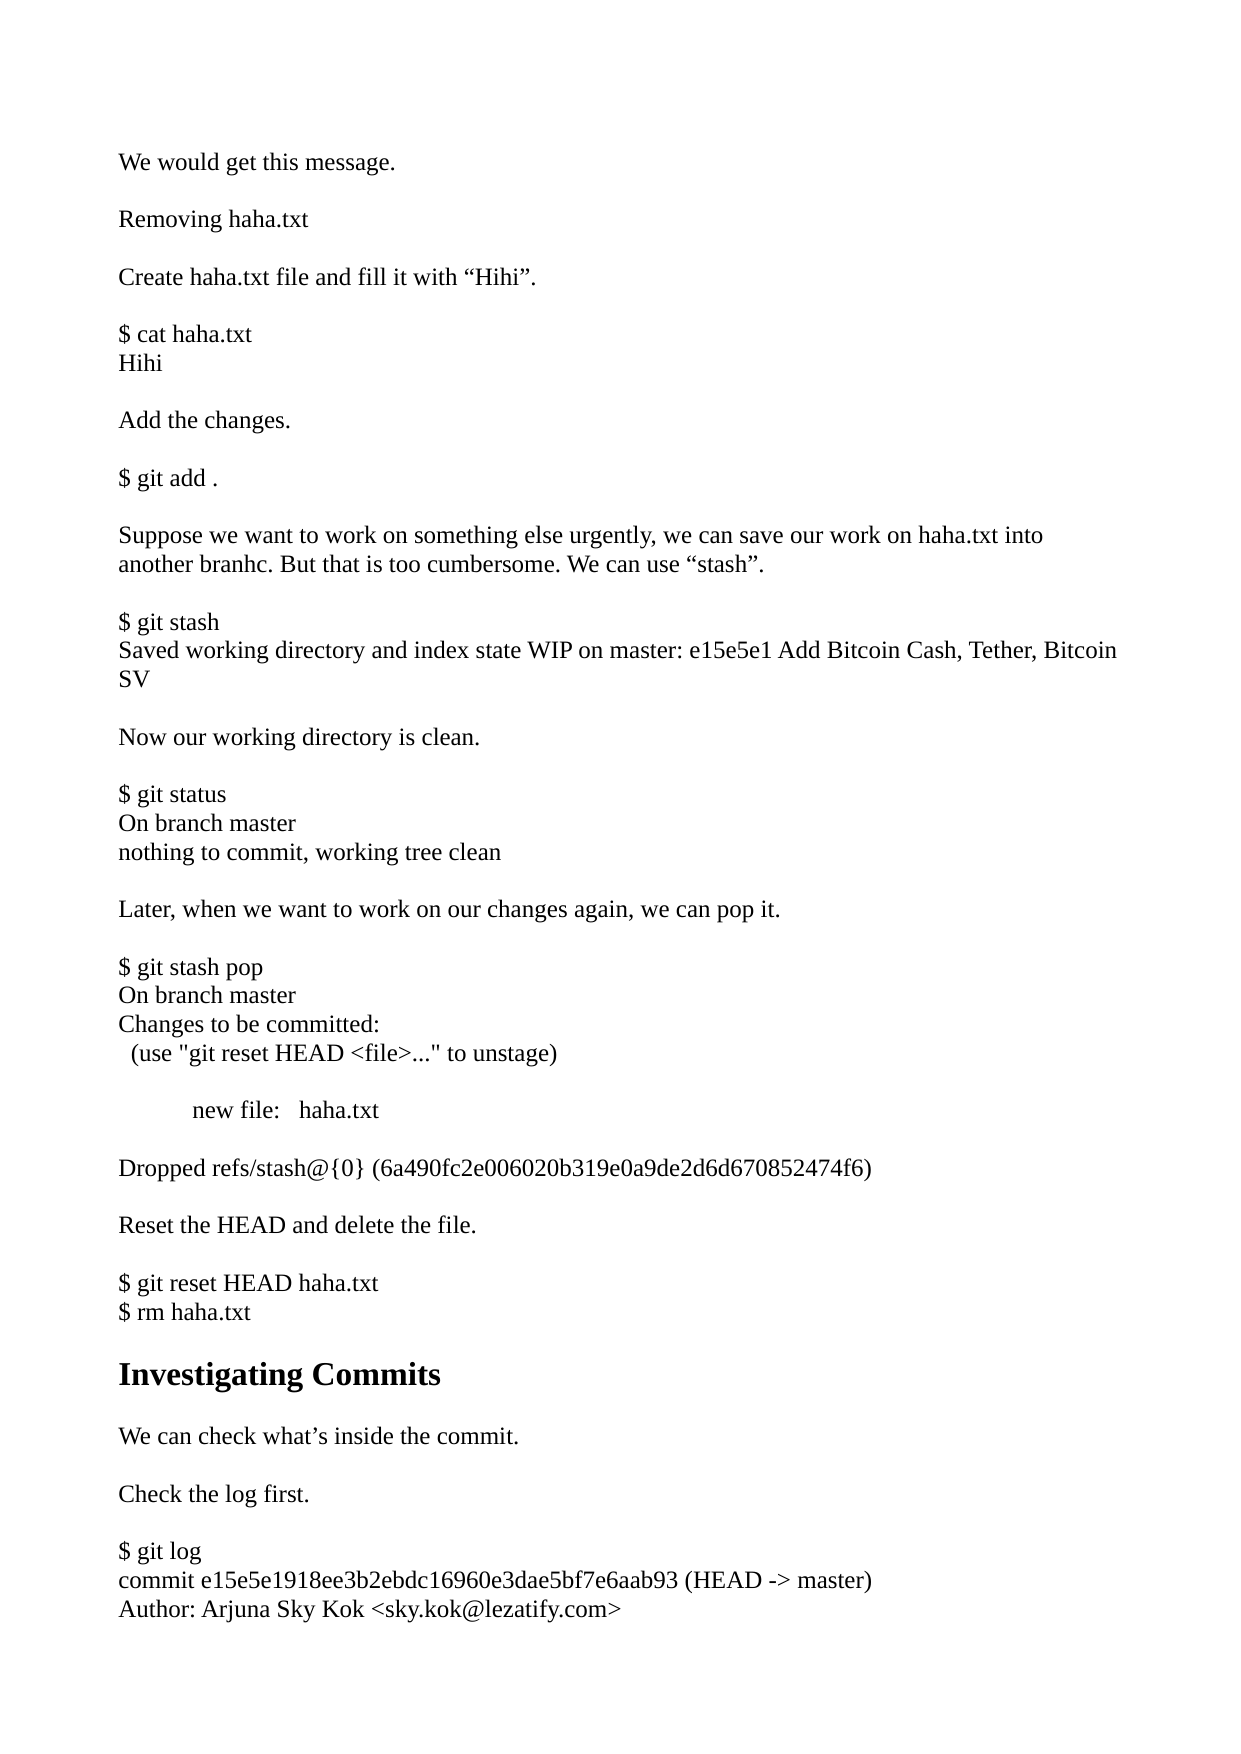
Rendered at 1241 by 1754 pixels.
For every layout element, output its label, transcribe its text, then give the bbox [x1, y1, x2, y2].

text Later, when we want to work on our changes again, we can pop it. [118, 894, 1122, 923]
text $ git stash [118, 607, 1122, 636]
text Saved working directory and index state WIP on master: e15e5e1 Add Bitcoin Cash, Tether, Bitcoin SV [118, 636, 1122, 693]
text $ rm haha.txt [118, 1297, 1122, 1326]
text $ git status [118, 779, 1122, 808]
text $ git add . [118, 463, 1122, 492]
text Dropped refs/stash@{0} (6a490fc2e006020b319e0a9de2d6d670852474f6) [118, 1153, 1122, 1182]
text Suppose we want to work on something else urgently, we can save our work on haha.txt into another branhc. But that is too cumbersome. We can use “stash”. [118, 521, 1122, 578]
text On branch master [118, 981, 1122, 1009]
text $ git stash pop [118, 952, 1122, 981]
text $ git log [118, 1536, 1122, 1565]
text nothing to commit, working tree clean [118, 837, 1122, 866]
text Author: Arjuna Sky Kok <sky.kok@lezatify.com> [118, 1594, 1122, 1623]
text Now our working directory is clean. [118, 722, 1122, 751]
text new file: haha.txt [118, 1096, 1122, 1124]
text Changes to be committed: [118, 1009, 1122, 1038]
text Hihi [118, 348, 1122, 377]
text commit e15e5e1918ee3b2ebdc16960e3dae5bf7e6aab93 (HEAD -> master) [118, 1565, 1122, 1594]
text $ git reset HEAD haha.txt [118, 1268, 1122, 1297]
text Reset the HEAD and delete the file. [118, 1211, 1122, 1239]
text (use "git reset HEAD <file>..." to unstage) [118, 1038, 1122, 1067]
text We would get this message. [118, 147, 1122, 176]
text Investigating Commits [118, 1354, 1122, 1393]
text Add the changes. [118, 406, 1122, 434]
text We can check what’s inside the commit. [118, 1421, 1122, 1450]
text $ cat haha.txt [118, 319, 1122, 348]
text Check the log first. [118, 1479, 1122, 1508]
text Create haha.txt file and fill it with “Hihi”. [118, 262, 1122, 291]
text Removing haha.txt [118, 204, 1122, 233]
text On branch master [118, 808, 1122, 837]
